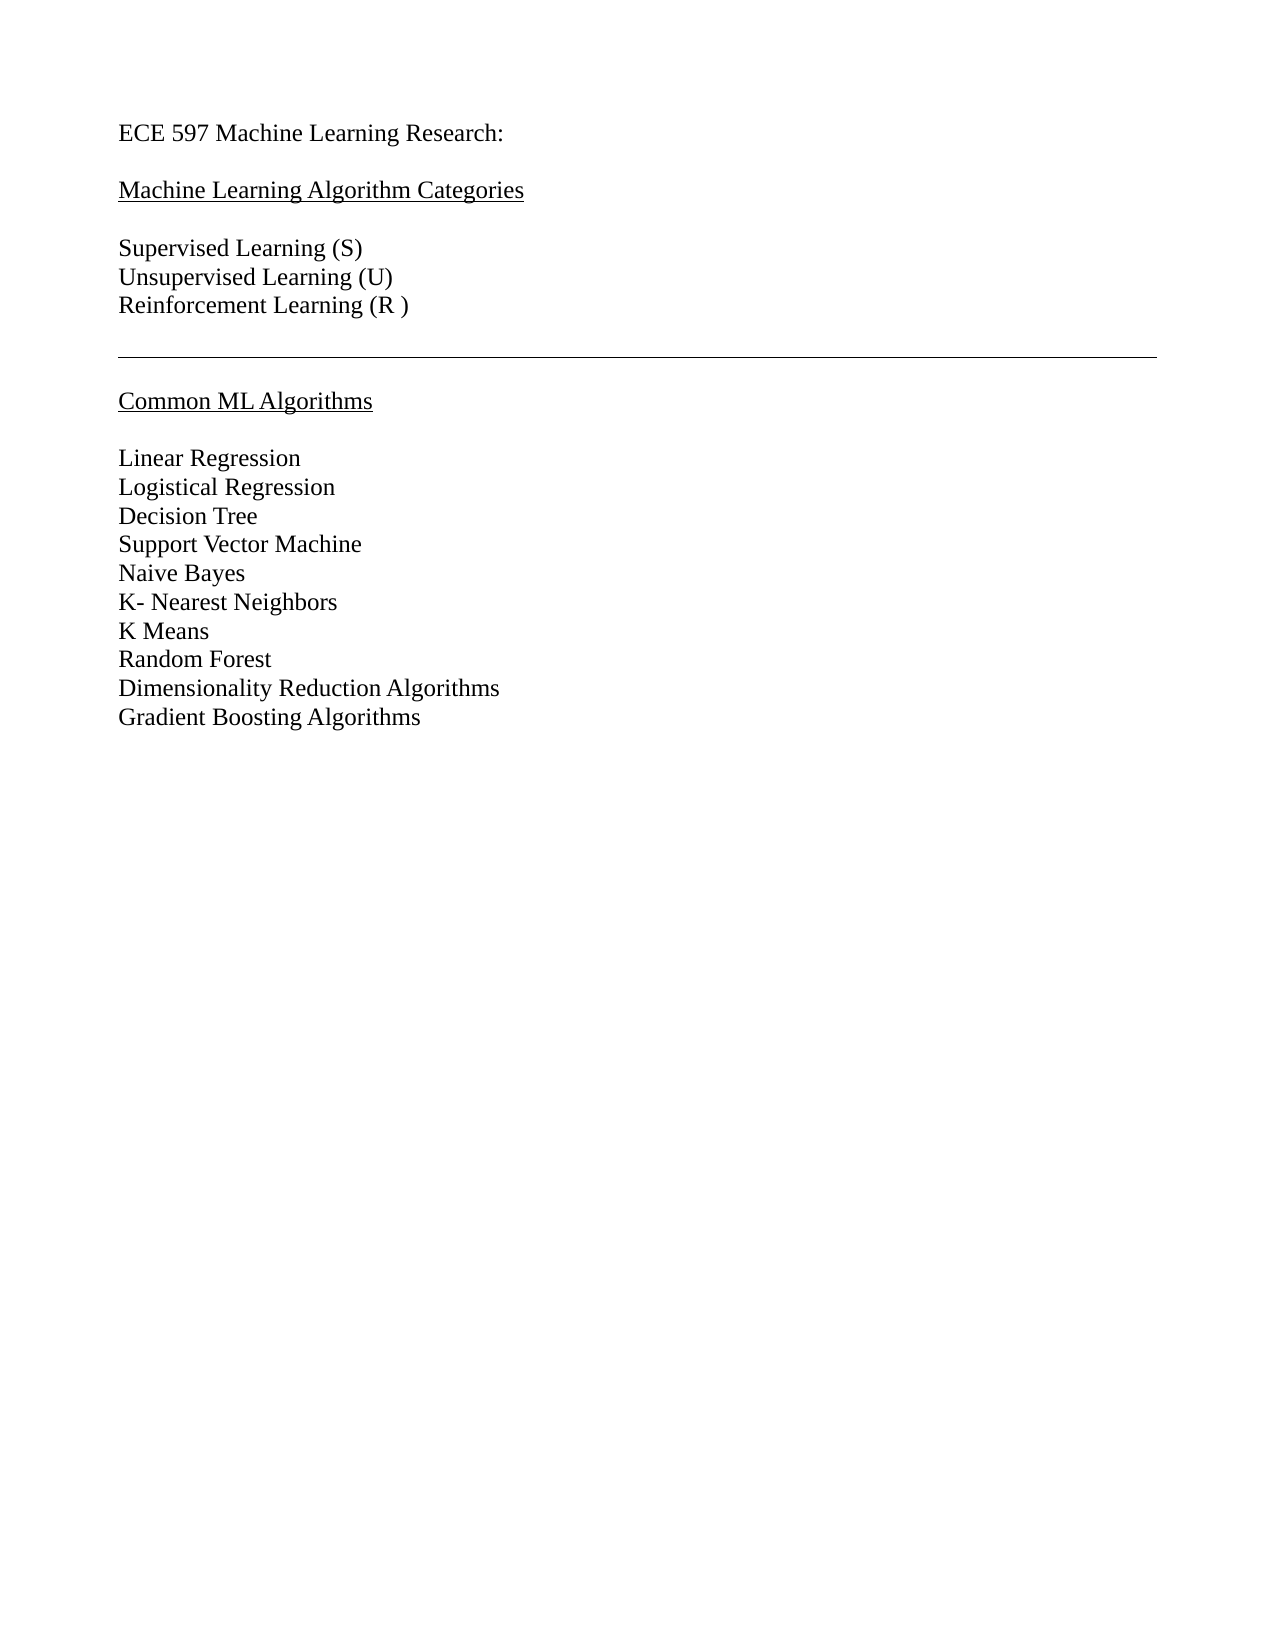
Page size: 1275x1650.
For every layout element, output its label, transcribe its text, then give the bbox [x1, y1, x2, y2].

text Common ML Algorithms [118, 386, 1157, 414]
text Decision Tree [118, 501, 1157, 529]
text Support Vector Machine [118, 529, 1157, 558]
text ECE 597 Machine Learning Research: [118, 118, 1157, 147]
text Unsupervised Learning (U) [118, 262, 1157, 291]
text Machine Learning Algorithm Categories [118, 176, 1157, 204]
text Supervised Learning (S) [118, 233, 1157, 262]
text Random Forest [118, 644, 1157, 673]
text Dimensionality Reduction Algorithms [118, 673, 1157, 702]
text Naive Bayes [118, 558, 1157, 587]
text K- Nearest Neighbors [118, 587, 1157, 616]
text Reinforcement Learning (R ) [118, 291, 1157, 319]
text Linear Regression [118, 443, 1157, 472]
text Gradient Boosting Algorithms [118, 702, 1157, 731]
text K Means [118, 616, 1157, 644]
text Logistical Regression [118, 472, 1157, 501]
